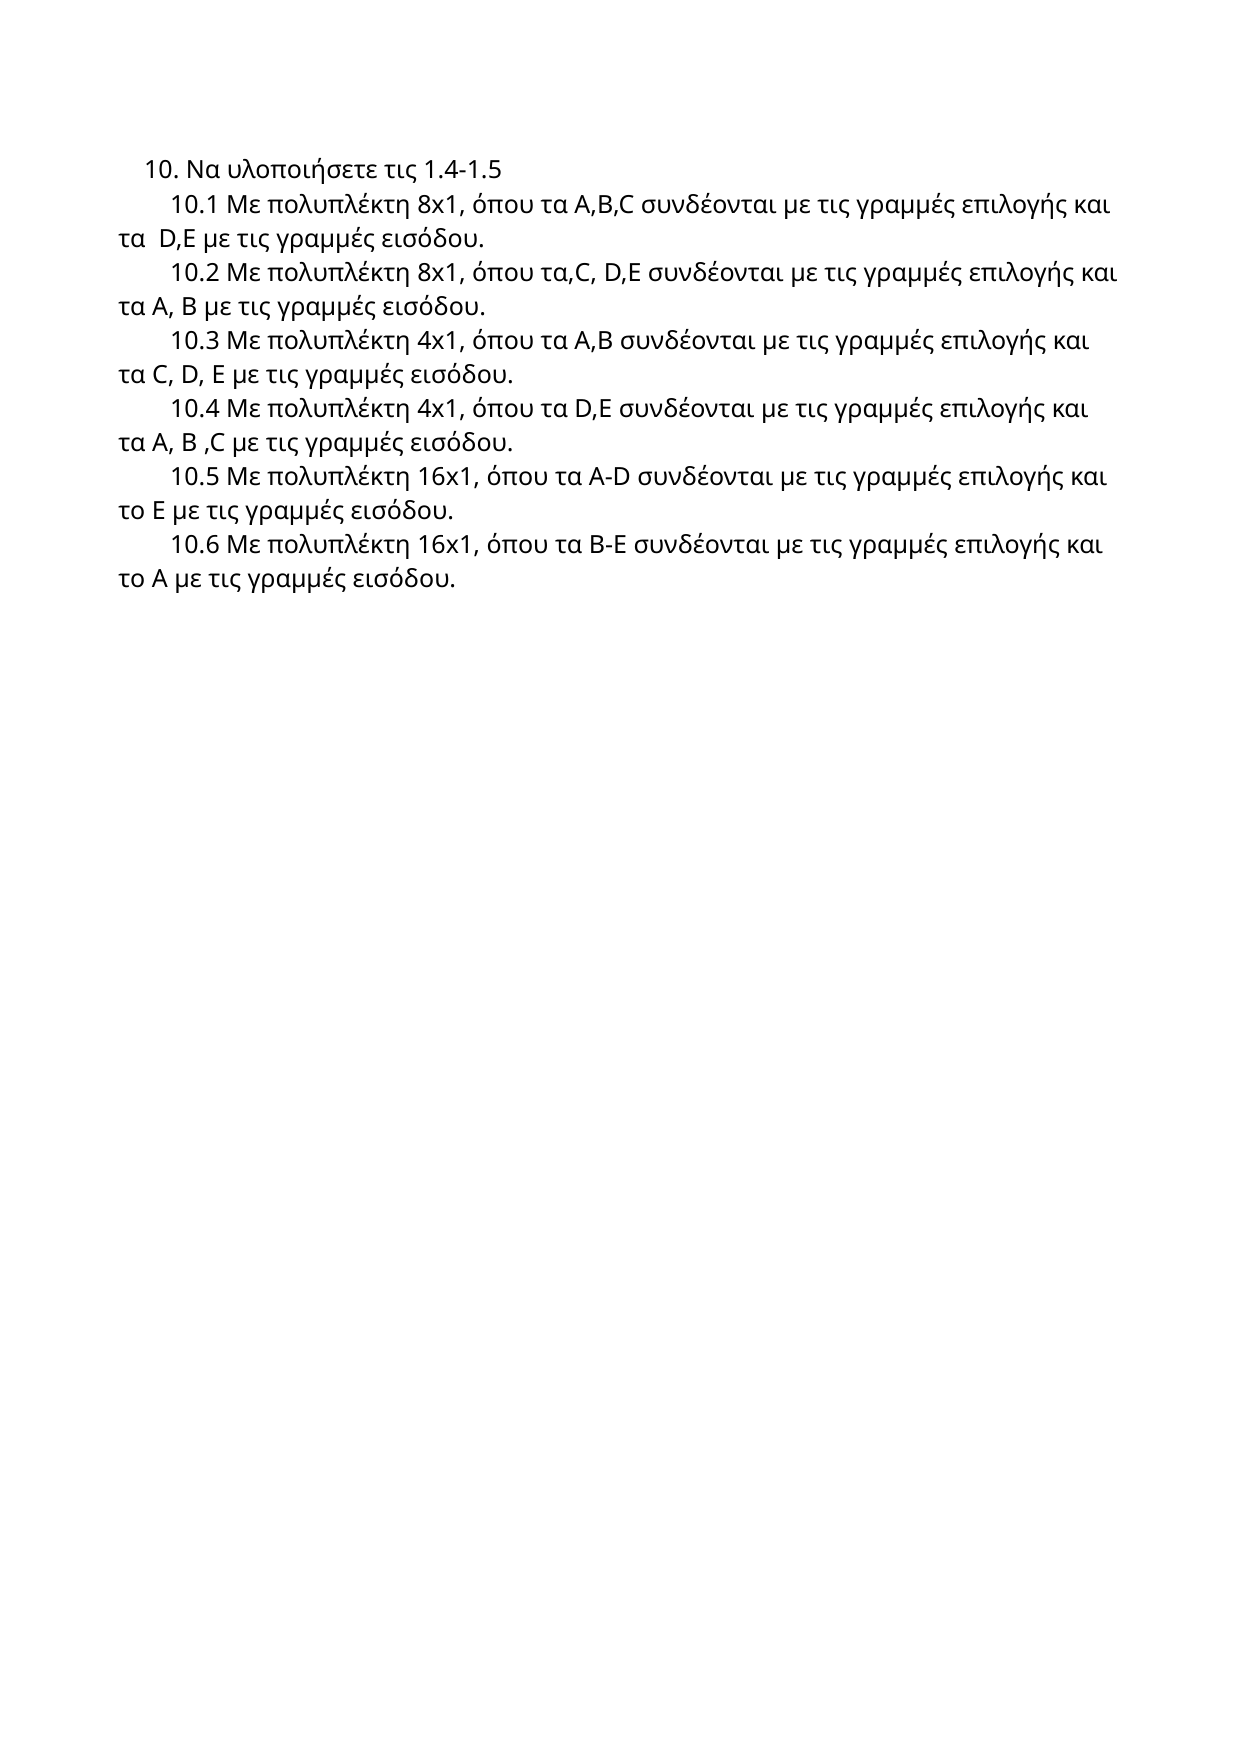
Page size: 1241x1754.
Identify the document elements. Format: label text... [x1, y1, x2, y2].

text 10.5 Με πολυπλέκτη 16x1, όπου τα A-D συνδέονται με τις γραμμές επιλογής και το Ε με τις γραμμές εισόδου. [118, 459, 1122, 527]
text 10.3 Με πολυπλέκτη 4x1, όπου τα Α,Β συνδέονται με τις γραμμές επιλογής και τα C, D, Ε με τις γραμμές εισόδου. [118, 322, 1122, 391]
text 10.4 Με πολυπλέκτη 4x1, όπου τα D,Ε συνδέονται με τις γραμμές επιλογής και τα A, B ,C με τις γραμμές εισόδου. [118, 391, 1122, 459]
text 10.1 Με πολυπλέκτη 8x1, όπου τα A,B,C συνδέονται με τις γραμμές επιλογής και τα D,Ε με τις γραμμές εισόδου. [118, 186, 1122, 254]
text 10. Να υλοποιήσετε τις 1.4-1.5 [118, 152, 1122, 186]
text 10.2 Με πολυπλέκτη 8x1, όπου τα,C, D,Ε συνδέονται με τις γραμμές επιλογής και τα A, Β με τις γραμμές εισόδου. [118, 254, 1122, 322]
text 10.6 Με πολυπλέκτη 16x1, όπου τα Β-Ε συνδέονται με τις γραμμές επιλογής και το Α με τις γραμμές εισόδου. [118, 527, 1122, 595]
